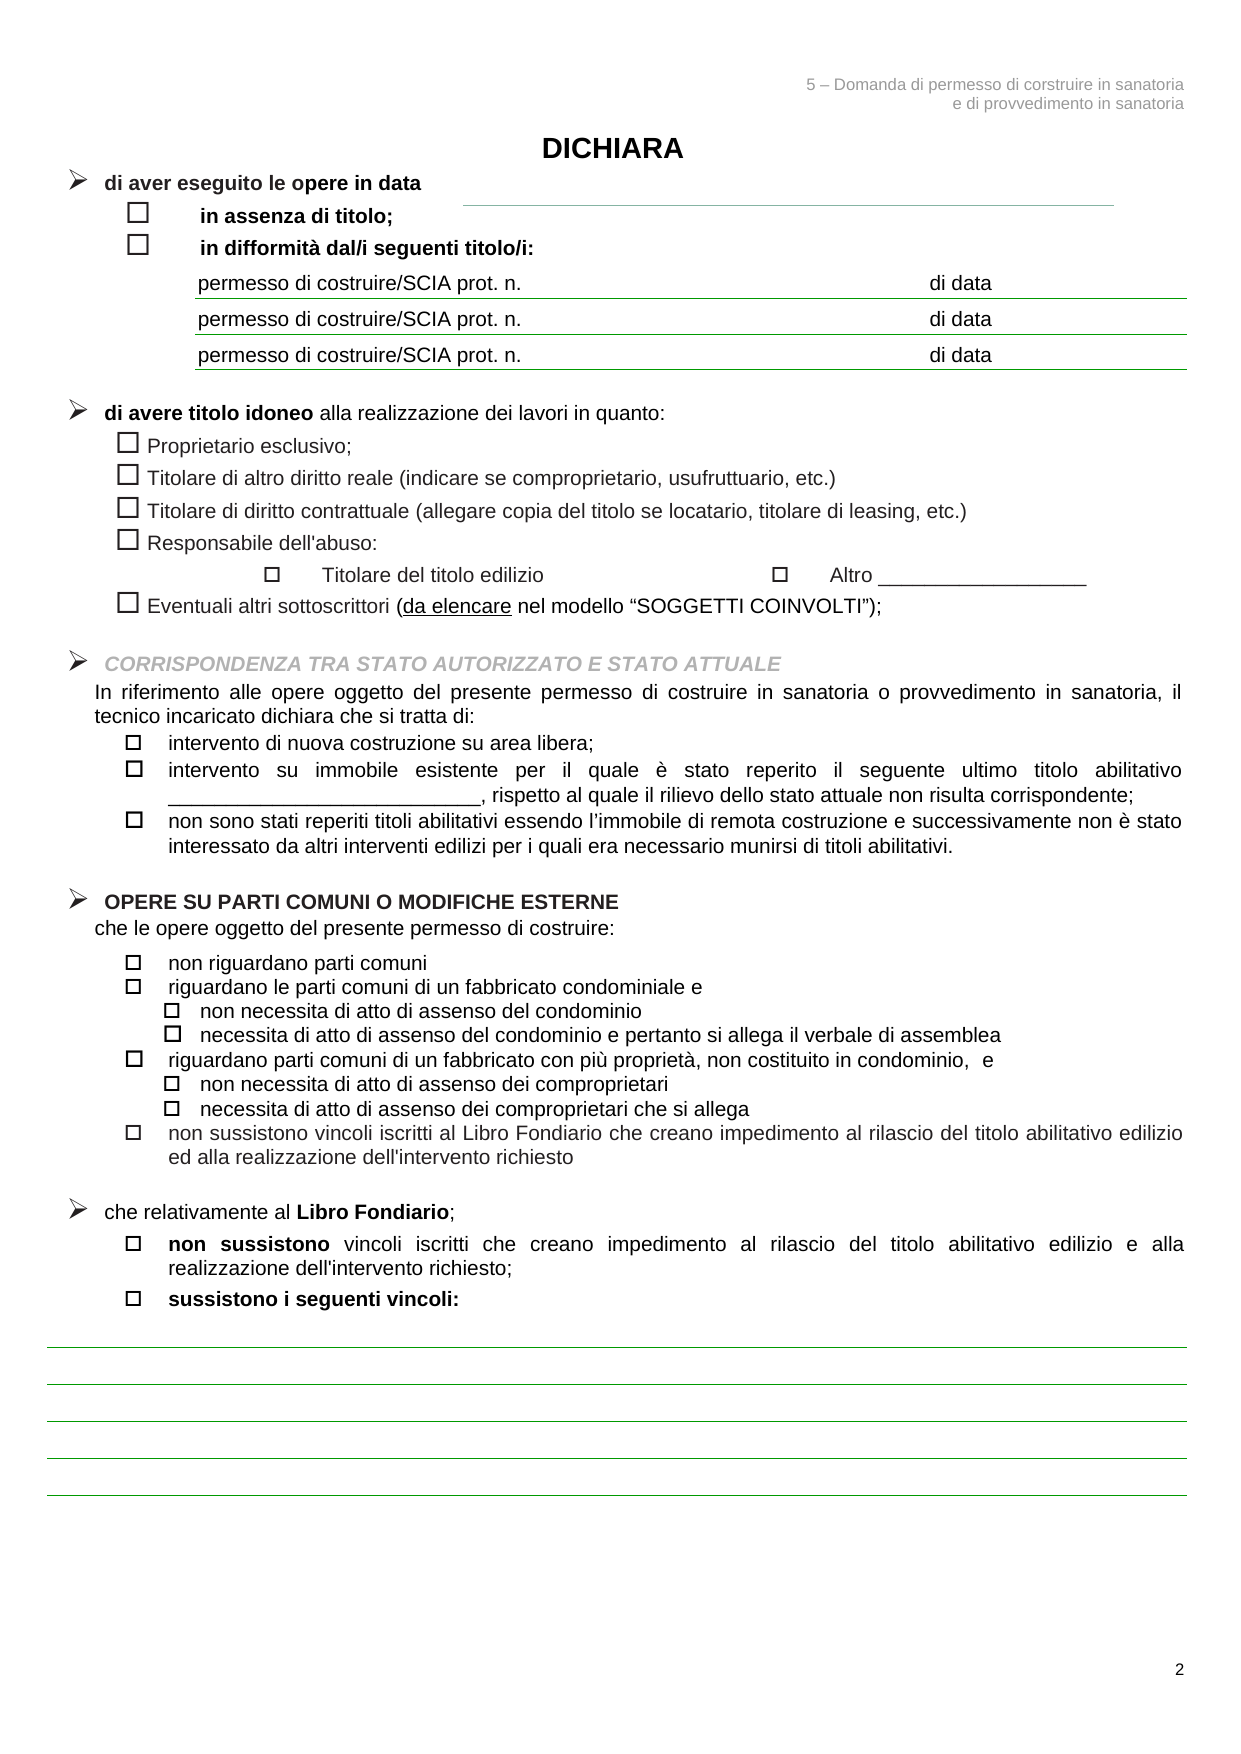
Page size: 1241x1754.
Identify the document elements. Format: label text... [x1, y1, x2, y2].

list necessita di atto di assenso dei comproprietari che si allega [162, 1096, 1184, 1120]
list In riferimento alle opere oggetto del presente permesso di costruire in sanatoria o provvedimento in sanatoria, il tecnico incaricato dichiara che si tratta di: [50, 680, 1184, 728]
text Ø di avere titolo idoneo alla realizzazione dei lavori in quanto: [67, 401, 1186, 427]
list non riguardano parti comuni [124, 951, 1184, 975]
list Titolare del titolo edilizio [263, 563, 676, 587]
list intervento di nuova costruzione su area libera; [124, 731, 1184, 755]
list sussistono i seguenti vincoli: [124, 1286, 1184, 1311]
text Ø che relativamente al Libro Fondiario; [67, 1199, 1186, 1226]
text  Responsabile dell'abuso: [115, 531, 1184, 557]
text permesso di costruire/SCIA prot. n. di data [195, 340, 1187, 369]
list che le opere oggetto del presente permesso di costruire: [50, 915, 1184, 939]
list riguardano parti comuni di un fabbricato con più proprietà, non costituito in condominio, e [124, 1048, 1184, 1072]
list non sono stati reperiti titoli abilitativi essendo l’immobile di remota costruzione e successivamente non è stato interessato da altri interventi edilizi per i quali era necessario munirsi di titoli abilitativi. [124, 809, 1184, 858]
list necessita di atto di assenso del condominio e pertanto si allega il verbale di assemblea [162, 1023, 1184, 1048]
text  Eventuali altri sottoscrittori (da elencare nel modello “SOGGETTI COINVOLTI”); [115, 593, 1184, 620]
text  Titolare di altro diritto reale (indicare se comproprietario, usufruttuario, etc.) [115, 466, 1166, 492]
text  Titolare di diritto contrattuale (allegare copia del titolo se locatario, titolare di leasing, etc.) [115, 498, 1184, 525]
list non necessita di atto di assenso del condominio [162, 999, 1184, 1023]
text Ø di aver eseguito le opere in data [67, 171, 1186, 197]
text Ø CORRISPONDENZA TRA STATO AUTORIZZATO E STATO ATTUALE [67, 651, 1186, 677]
list riguardano le parti comuni di un fabbricato condominiale e [124, 975, 1184, 999]
list  in assenza di titolo; [87, 203, 1184, 229]
list non necessita di atto di assenso dei comproprietari [162, 1072, 1184, 1096]
text permesso di costruire/SCIA prot. n. di data [195, 268, 1187, 298]
list non sussistono vincoli iscritti al Libro Fondiario che creano impedimento al rilascio del titolo abilitativo edilizio ed alla realizzazione dell'intervento richiesto [124, 1120, 1184, 1168]
list Altro __________________ [771, 563, 1184, 587]
list non sussistono vincoli iscritti che creano impedimento al rilascio del titolo abilitativo edilizio e alla realizzazione dell'intervento richiesto; [124, 1232, 1184, 1280]
text permesso di costruire/SCIA prot. n. di data [195, 304, 1187, 334]
text DICHIARA [50, 131, 1184, 164]
list intervento su immobile esistente per il quale è stato reperito il seguente ultimo titolo abilitativo ___________________________, rispetto al quale il rilievo dello stato attuale non risulta corrispondente; [124, 758, 1184, 806]
text  Proprietario esclusivo; [115, 433, 1166, 460]
text Ø OPERE SU PARTI COMUNI O MODIFICHE ESTERNE [67, 889, 1186, 915]
list  in difformità dal/i seguenti titolo/i: [87, 236, 1184, 262]
